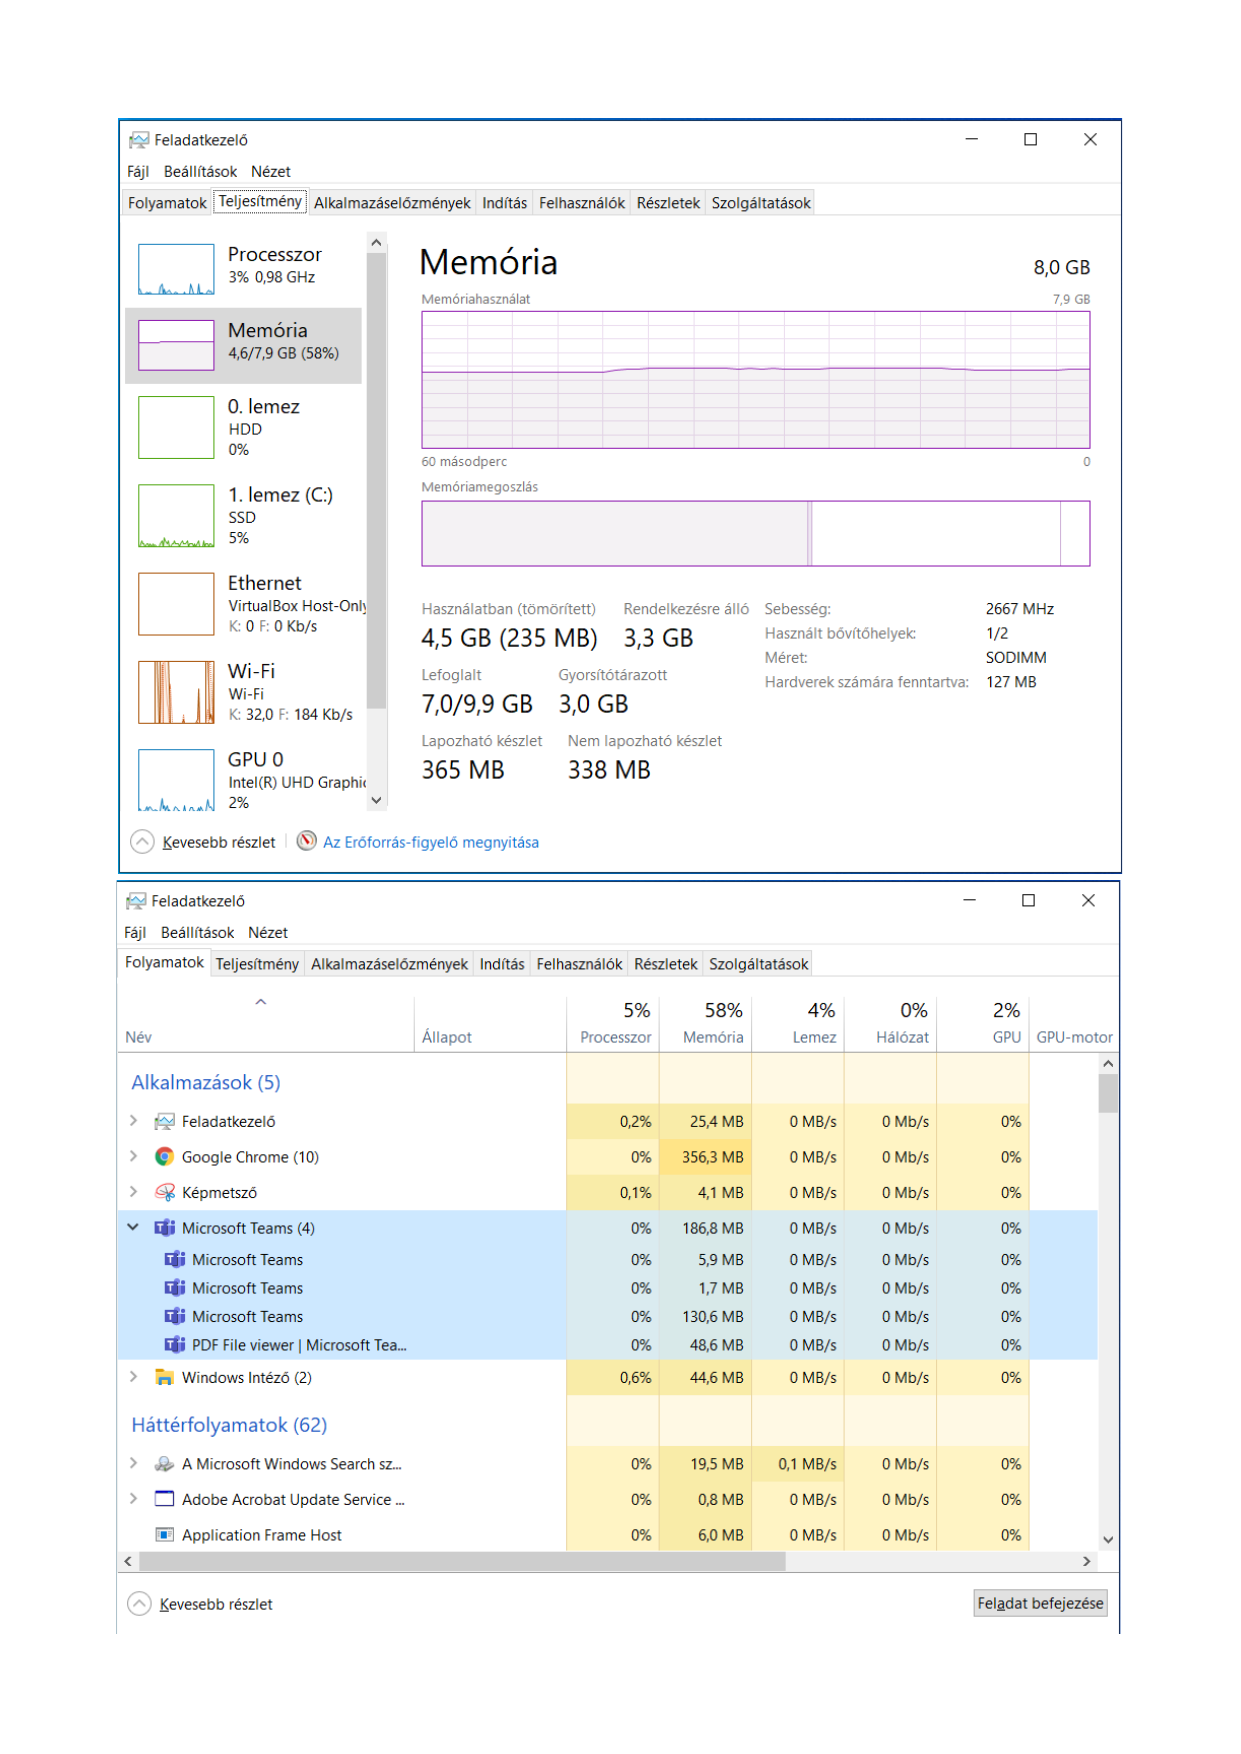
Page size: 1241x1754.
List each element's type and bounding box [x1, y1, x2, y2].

picture [118, 118, 1123, 874]
picture [116, 880, 1121, 1634]
